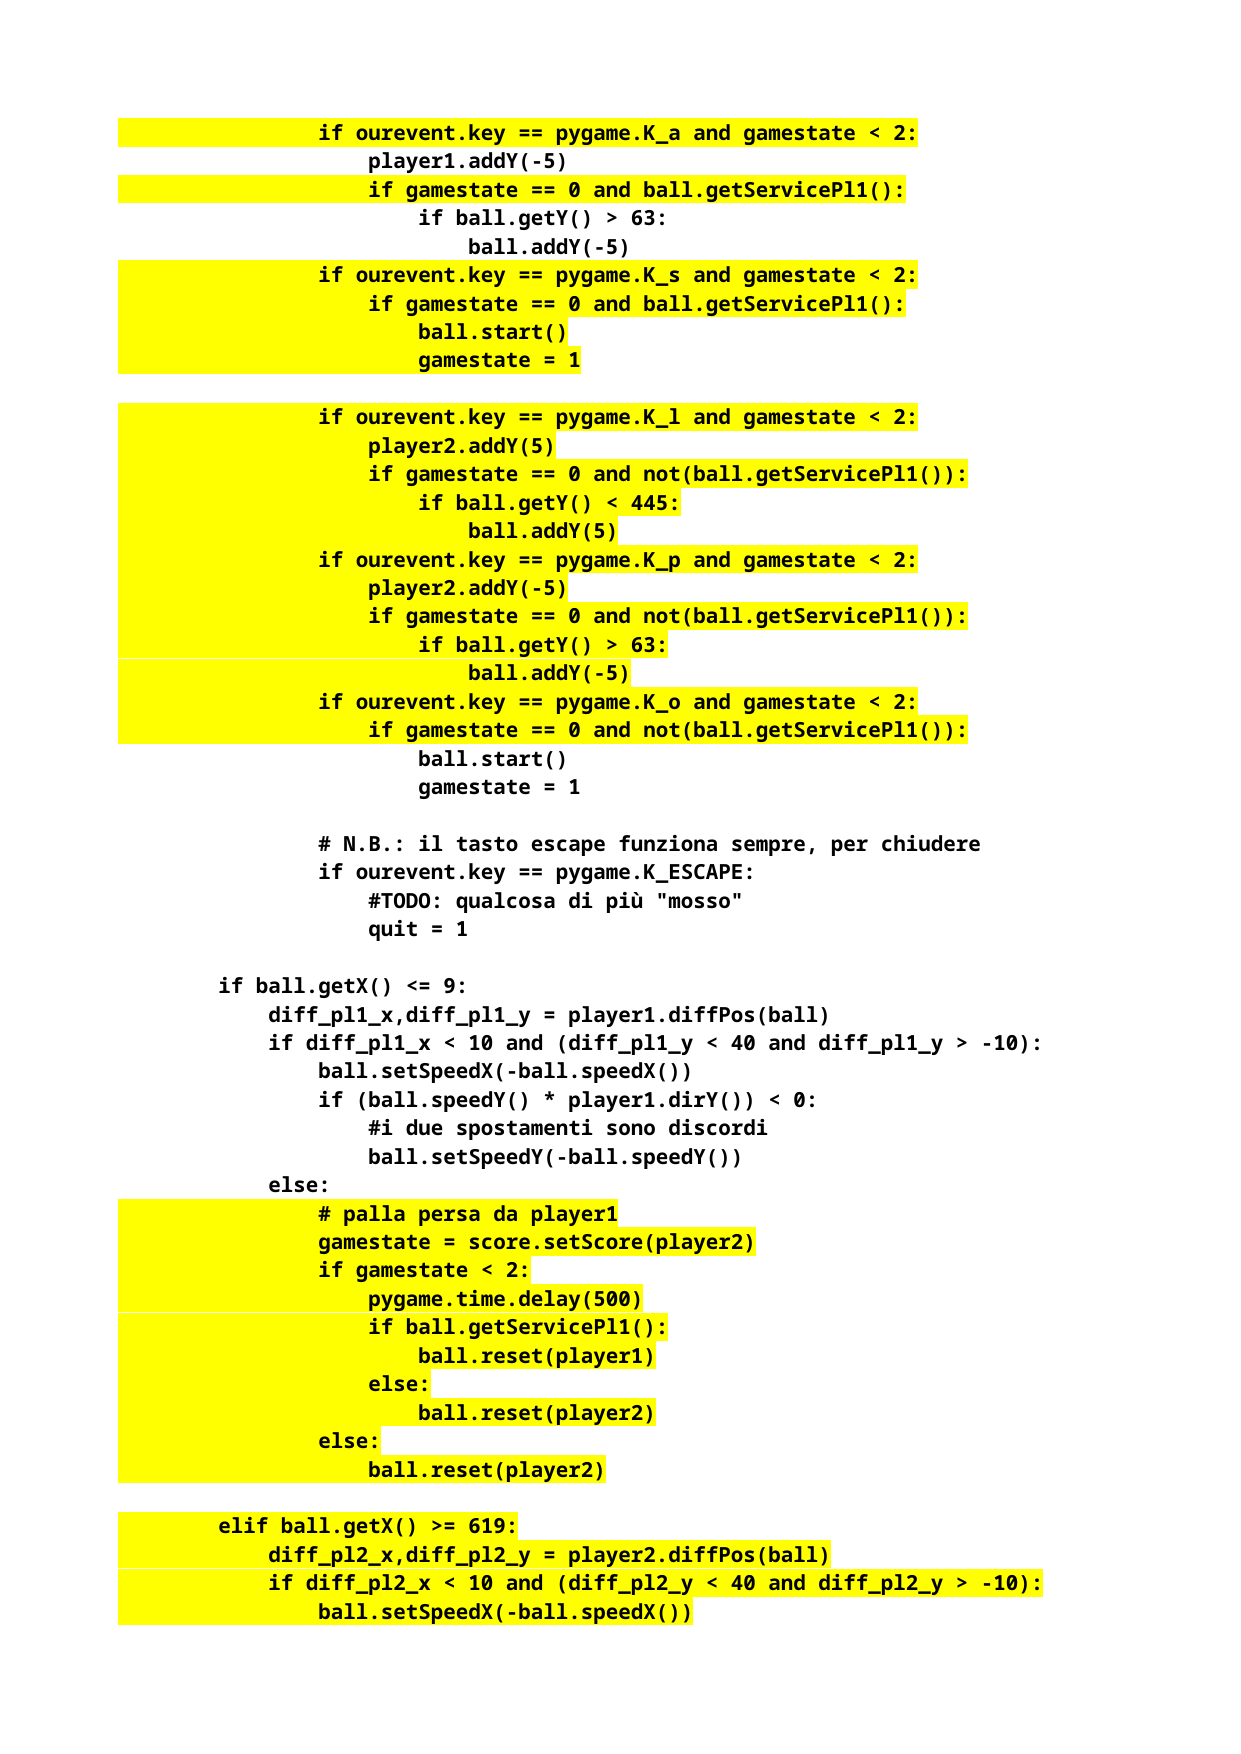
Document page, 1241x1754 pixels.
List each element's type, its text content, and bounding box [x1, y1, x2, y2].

text if ball.getX() <= 9: [118, 971, 1122, 1000]
text if (ball.speedY() * player1.dirY()) < 0: [118, 1085, 1122, 1113]
text gamestate = 1 [118, 772, 1122, 801]
text if ball.getY() > 63: [118, 630, 1122, 658]
text elif ball.getX() >= 619: [118, 1512, 1122, 1540]
text if gamestate == 0 and ball.getServicePl1(): [118, 289, 1122, 317]
text if diff_pl1_x < 10 and (diff_pl1_y < 40 and diff_pl1_y > -10): [118, 1028, 1122, 1057]
text if ourevent.key == pygame.K_o and gamestate < 2: [118, 687, 1122, 715]
text gamestate = 1 [118, 346, 1122, 374]
text if ball.getY() > 63: [118, 203, 1122, 232]
text ball.setSpeedX(-ball.speedX()) [118, 1057, 1122, 1085]
text player1.addY(-5) [118, 147, 1122, 175]
text #TODO: qualcosa di più "mosso" [118, 886, 1122, 914]
text if ourevent.key == pygame.K_l and gamestate < 2: [118, 402, 1122, 431]
text # N.B.: il tasto escape funziona sempre, per chiudere [118, 829, 1122, 857]
text pygame.time.delay(500) [118, 1284, 1122, 1312]
text if diff_pl2_x < 10 and (diff_pl2_y < 40 and diff_pl2_y > -10): [118, 1568, 1122, 1597]
text diff_pl1_x,diff_pl1_y = player1.diffPos(ball) [118, 1000, 1122, 1028]
text ball.setSpeedX(-ball.speedX()) [118, 1597, 1122, 1625]
text diff_pl2_x,diff_pl2_y = player2.diffPos(ball) [118, 1540, 1122, 1568]
text if ball.getY() < 445: [118, 488, 1122, 516]
text # palla persa da player1 [118, 1199, 1122, 1227]
text player2.addY(-5) [118, 573, 1122, 602]
text ball.start() [118, 317, 1122, 346]
text quit = 1 [118, 914, 1122, 943]
text if ball.getServicePl1(): [118, 1312, 1122, 1341]
text ball.addY(-5) [118, 658, 1122, 687]
text if gamestate < 2: [118, 1256, 1122, 1284]
text if gamestate == 0 and ball.getServicePl1(): [118, 175, 1122, 203]
text ball.addY(5) [118, 516, 1122, 545]
text ball.start() [118, 744, 1122, 772]
text else: [118, 1369, 1122, 1398]
text if gamestate == 0 and not(ball.getServicePl1()): [118, 602, 1122, 630]
text if ourevent.key == pygame.K_ESCAPE: [118, 857, 1122, 886]
text if gamestate == 0 and not(ball.getServicePl1()): [118, 459, 1122, 488]
text #i due spostamenti sono discordi [118, 1113, 1122, 1142]
text ball.setSpeedY(-ball.speedY()) [118, 1142, 1122, 1170]
text ball.reset(player2) [118, 1398, 1122, 1426]
text player2.addY(5) [118, 431, 1122, 459]
text else: [118, 1426, 1122, 1455]
text gamestate = score.setScore(player2) [118, 1227, 1122, 1256]
text else: [118, 1170, 1122, 1199]
text ball.addY(-5) [118, 232, 1122, 260]
text if ourevent.key == pygame.K_a and gamestate < 2: [118, 118, 1122, 147]
text if ourevent.key == pygame.K_p and gamestate < 2: [118, 545, 1122, 573]
text ball.reset(player1) [118, 1341, 1122, 1369]
text if ourevent.key == pygame.K_s and gamestate < 2: [118, 260, 1122, 289]
text ball.reset(player2) [118, 1455, 1122, 1483]
text if gamestate == 0 and not(ball.getServicePl1()): [118, 715, 1122, 744]
